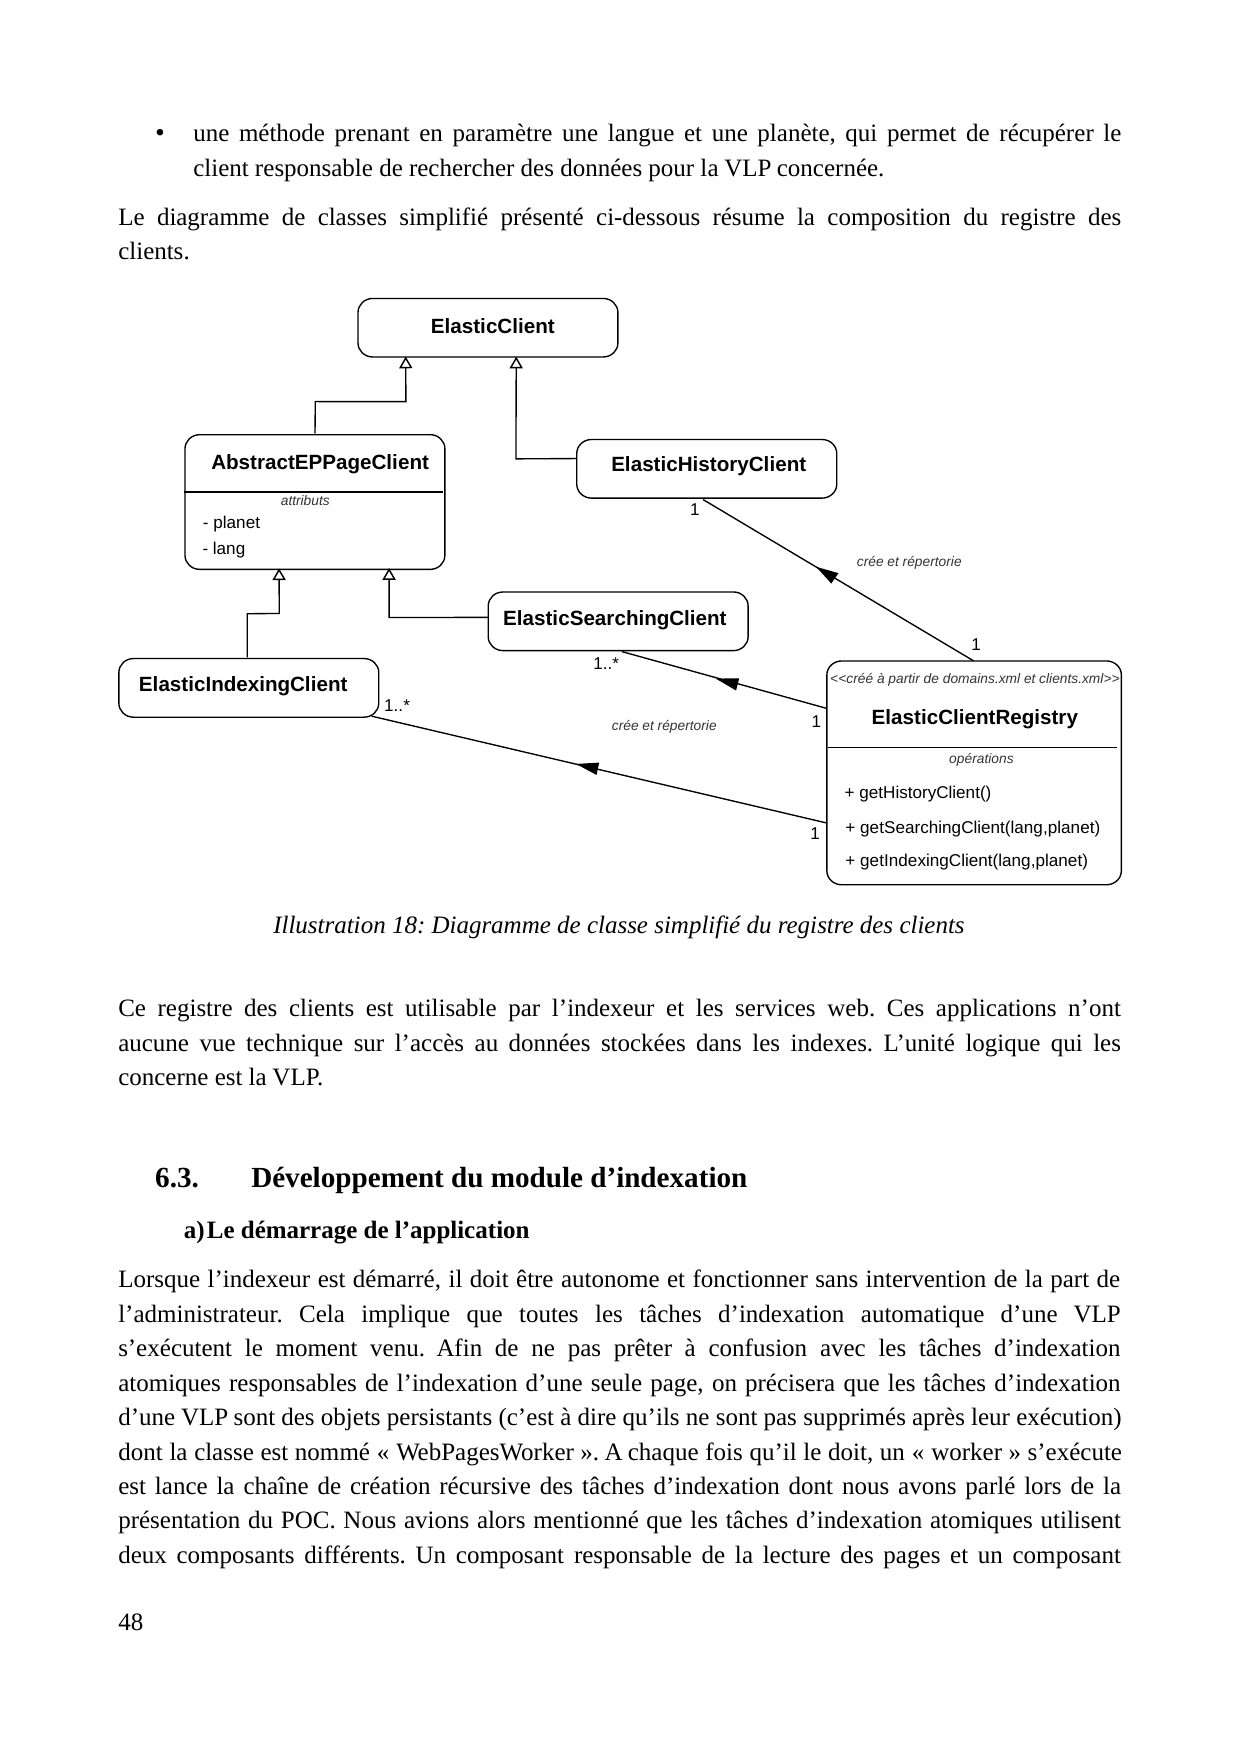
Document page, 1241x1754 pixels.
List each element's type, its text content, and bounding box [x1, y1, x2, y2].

text Illustration 18: Diagramme de classe simplifié du registre des clients [316, 358, 969, 707]
subtitle Développement du module d’indexation [148, 1160, 1122, 1194]
text Illustration 18: Diagramme de classe simplifié du registre des clients [118, 708, 1122, 938]
text Illustration 18: Diagramme de classe simplifié du registre des clients [517, 298, 1122, 669]
text Le diagramme de classes simplifié présenté ci-dessous résume la composition du registre des clients. [118, 202, 1122, 265]
subtitle Le démarrage de l’application [177, 1215, 1122, 1244]
text Lorsque l’indexeur est démarré, il doit être autonome et fonctionner sans intervention de la part de l’administrateur. Cela implique que toutes les tâches d’indexation automatique d’une VLP s’exécutent le moment venu. Afin de ne pas prêter à confusion avec les tâches d’indexation atomiques responsables de l’indexation d’une seule page, on précisera que les tâches d’indexation d’une VLP sont des objets persistants (c’est à dire qu’ils ne sont pas supprimés après leur exécution) dont la classe est nommé « WebPagesWorker ». A chaque fois qu’il le doit, un « worker » s’exécute est lance la chaîne de création récursive des tâches d’indexation dont nous avons parlé lors de la présentation du POC. Nous avions alors mentionné que les tâches d’indexation atomiques utilisent deux composants différents. Un composant responsable de la lecture des pages et un composant [118, 1264, 1122, 1569]
text Ce registre des clients est utilisable par l’indexeur et les services web. Ces applications n’ont aucune vue technique sur l’accès au données stockées dans les indexes. L’unité logique qui les concerne est la VLP. [118, 993, 1122, 1091]
list une méthode prenant en paramètre une langue et une planète, qui permet de récupérer le client responsable de rechercher des données pour la VLP concernée. [156, 118, 1122, 181]
text Illustration 18: Diagramme de classe simplifié du registre des clients [248, 571, 826, 821]
text Illustration 18: Diagramme de classe simplifié du registre des clients [118, 298, 405, 667]
